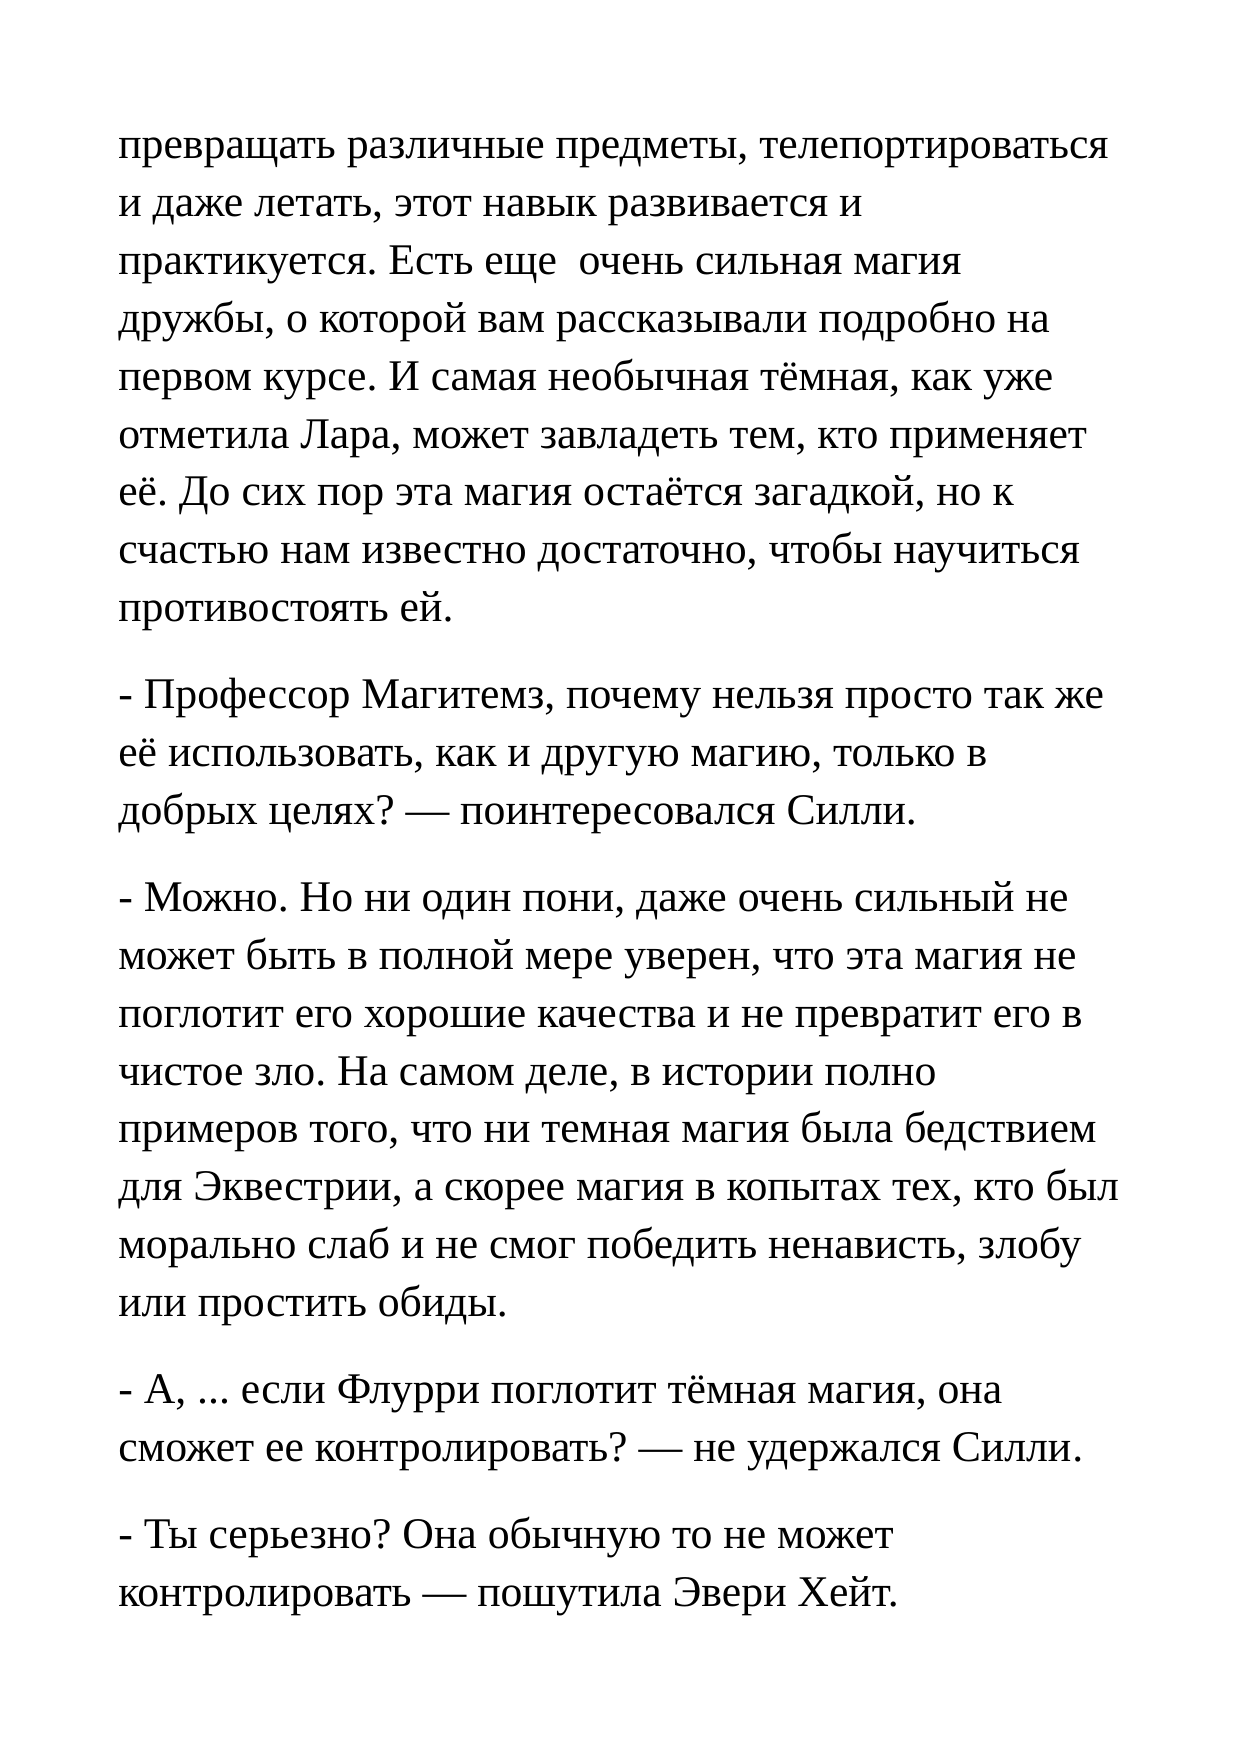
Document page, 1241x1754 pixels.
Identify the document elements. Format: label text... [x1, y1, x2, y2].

text - Можно. Но ни один пони, даже очень сильный не может быть в полной мере уверен, что эта магия не поглотит его хорошие качества и не превратит его в чистое зло. На самом деле, в истории полно примеров того, что ни темная магия была бедствием для Эквестрии, а скорее магия в копытах тех, кто был морально слаб и не смог победить ненависть, злобу или простить обиды. [118, 871, 1122, 1326]
text - А, ... если Флурри поглотит тёмная магия, она сможет ее контролировать? — не удержался Силли. [118, 1363, 1122, 1471]
text - Ты серьезно? Она обычную то не может контролировать — пошутила Эвери Хейт. [118, 1508, 1122, 1616]
text превращать различные предметы, телепортироваться и даже летать, этот навык развивается и практикуется. Есть еще очень сильная магия дружбы, о которой вам рассказывали подробно на первом курсе. И самая необычная тёмная, как уже отметила Лара, может завладеть тем, кто применяет её. До сих пор эта магия остаётся загадкой, но к счастью нам известно достаточно, чтобы научиться противостоять ей. [118, 118, 1122, 631]
text - Профессор Магитемз, почему нельзя просто так же её использовать, как и другую магию, только в добрых целях? — поинтересовался Силли. [118, 668, 1122, 834]
